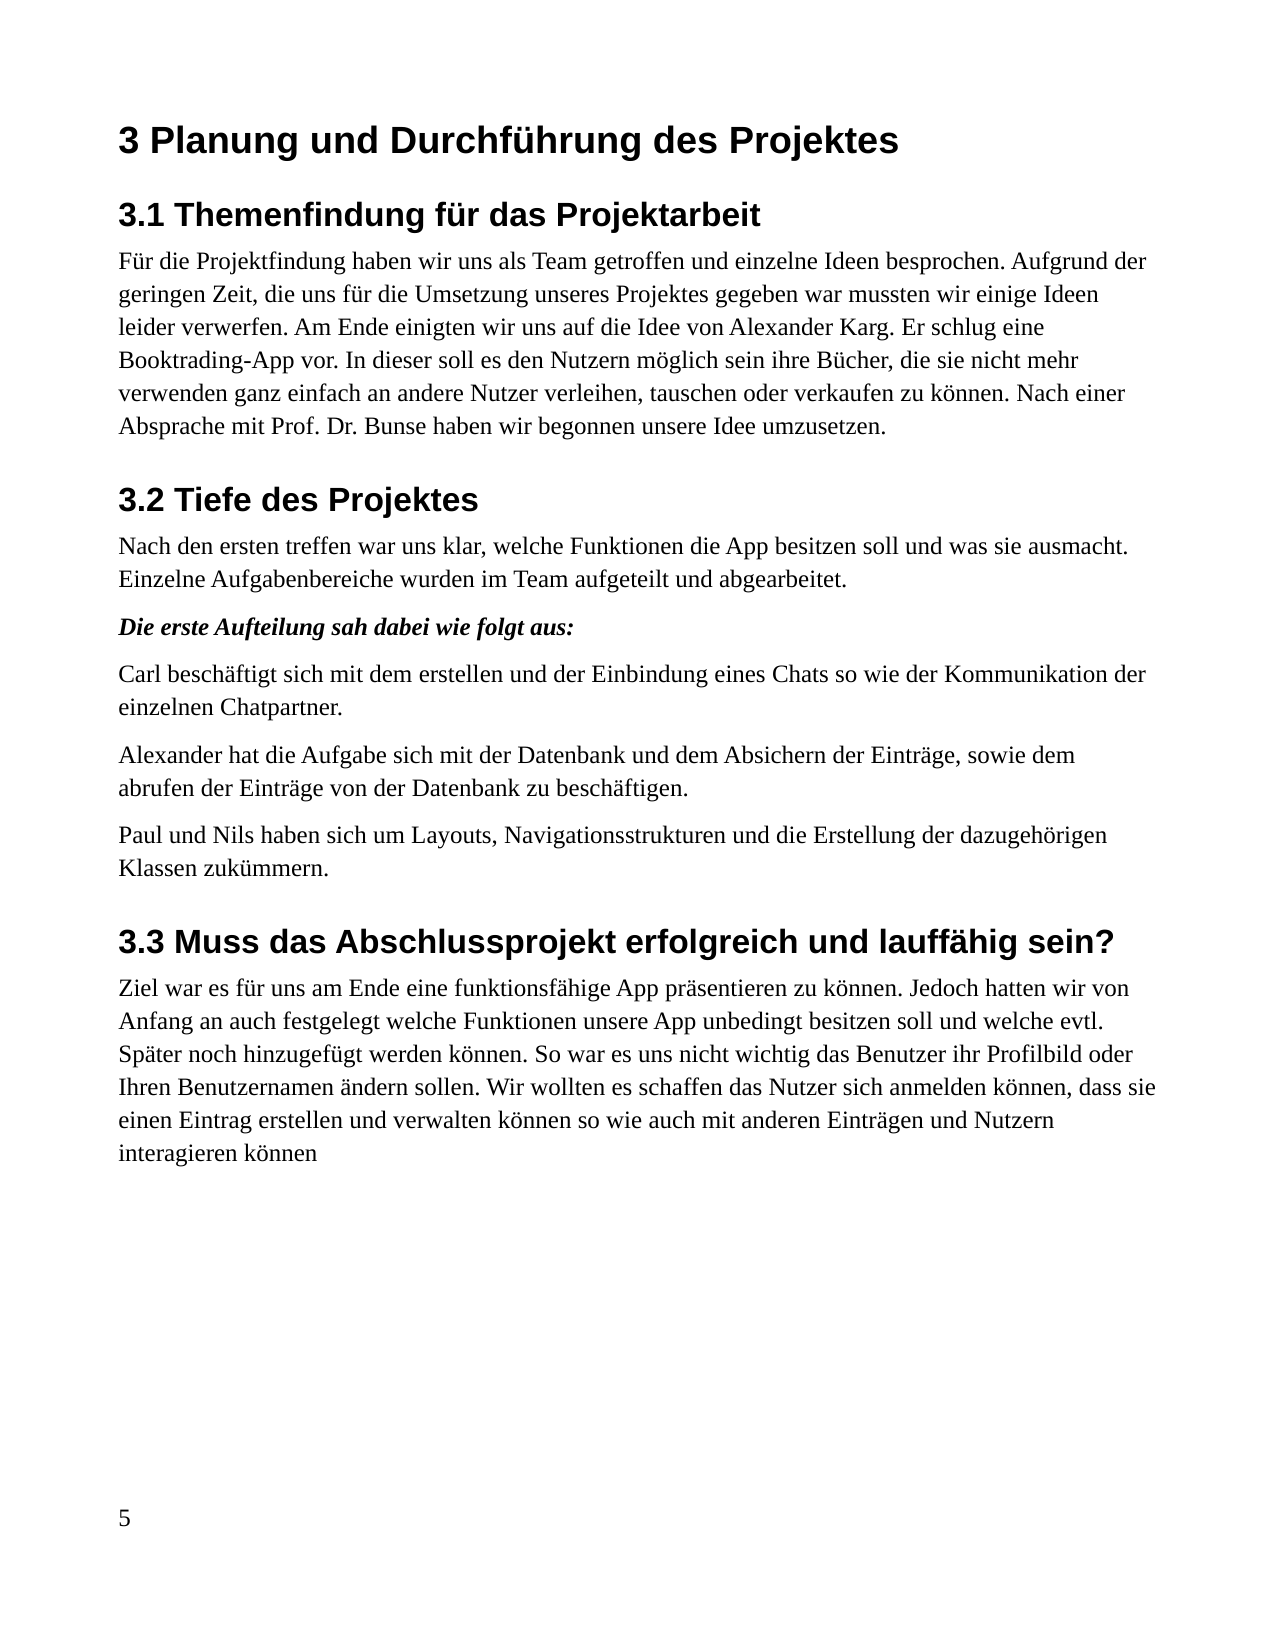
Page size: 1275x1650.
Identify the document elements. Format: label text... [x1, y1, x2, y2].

text Die erste Aufteilung sah dabei wie folgt aus: [118, 612, 1157, 640]
subtitle 3 Planung und Durchführung des Projektes [118, 118, 1157, 162]
subtitle 3.3 Muss das Abschlussprojekt erfolgreich und lauffähig sein? [118, 922, 1157, 961]
text Ziel war es für uns am Ende eine funktionsfähige App präsentieren zu können. Jedoch hatten wir von Anfang an auch festgelegt welche Funktionen unsere App unbedingt besitzen soll und welche evtl. Später noch hinzugefügt werden können. So war es uns nicht wichtig das Benutzer ihr Profilbild oder Ihren Benutzernamen ändern sollen. Wir wollten es schaffen das Nutzer sich anmelden können, dass sie einen Eintrag erstellen und verwalten können so wie auch mit anderen Einträgen und Nutzern interagieren können [118, 973, 1157, 1167]
text Alexander hat die Aufgabe sich mit der Datenbank und dem Absichern der Einträge, sowie dem abrufen der Einträge von der Datenbank zu beschäftigen. [118, 740, 1157, 802]
text Carl beschäftigt sich mit dem erstellen und der Einbindung eines Chats so wie der Kommunikation der einzelnen Chatpartner. [118, 659, 1157, 721]
text Paul und Nils haben sich um Layouts, Navigationsstrukturen und die Erstellung der dazugehörigen Klassen zukümmern. [118, 820, 1157, 882]
text Für die Projektfindung haben wir uns als Team getroffen und einzelne Ideen besprochen. Aufgrund der geringen Zeit, die uns für die Umsetzung unseres Projektes gegeben war mussten wir einige Ideen leider verwerfen. Am Ende einigten wir uns auf die Idee von Alexander Karg. Er schlug eine Booktrading-App vor. In dieser soll es den Nutzern möglich sein ihre Bücher, die sie nicht mehr verwenden ganz einfach an andere Nutzer verleihen, tauschen oder verkaufen zu können. Nach einer Absprache mit Prof. Dr. Bunse haben wir begonnen unsere Idee umzusetzen. [118, 246, 1157, 440]
text Nach den ersten treffen war uns klar, welche Funktionen die App besitzen soll und was sie ausmacht. Einzelne Aufgabenbereiche wurden im Team aufgeteilt und abgearbeitet. [118, 531, 1157, 593]
subtitle 3.2 Tiefe des Projektes [118, 480, 1157, 518]
subtitle 3.1 Themenfindung für das Projektarbeit [118, 195, 1157, 234]
